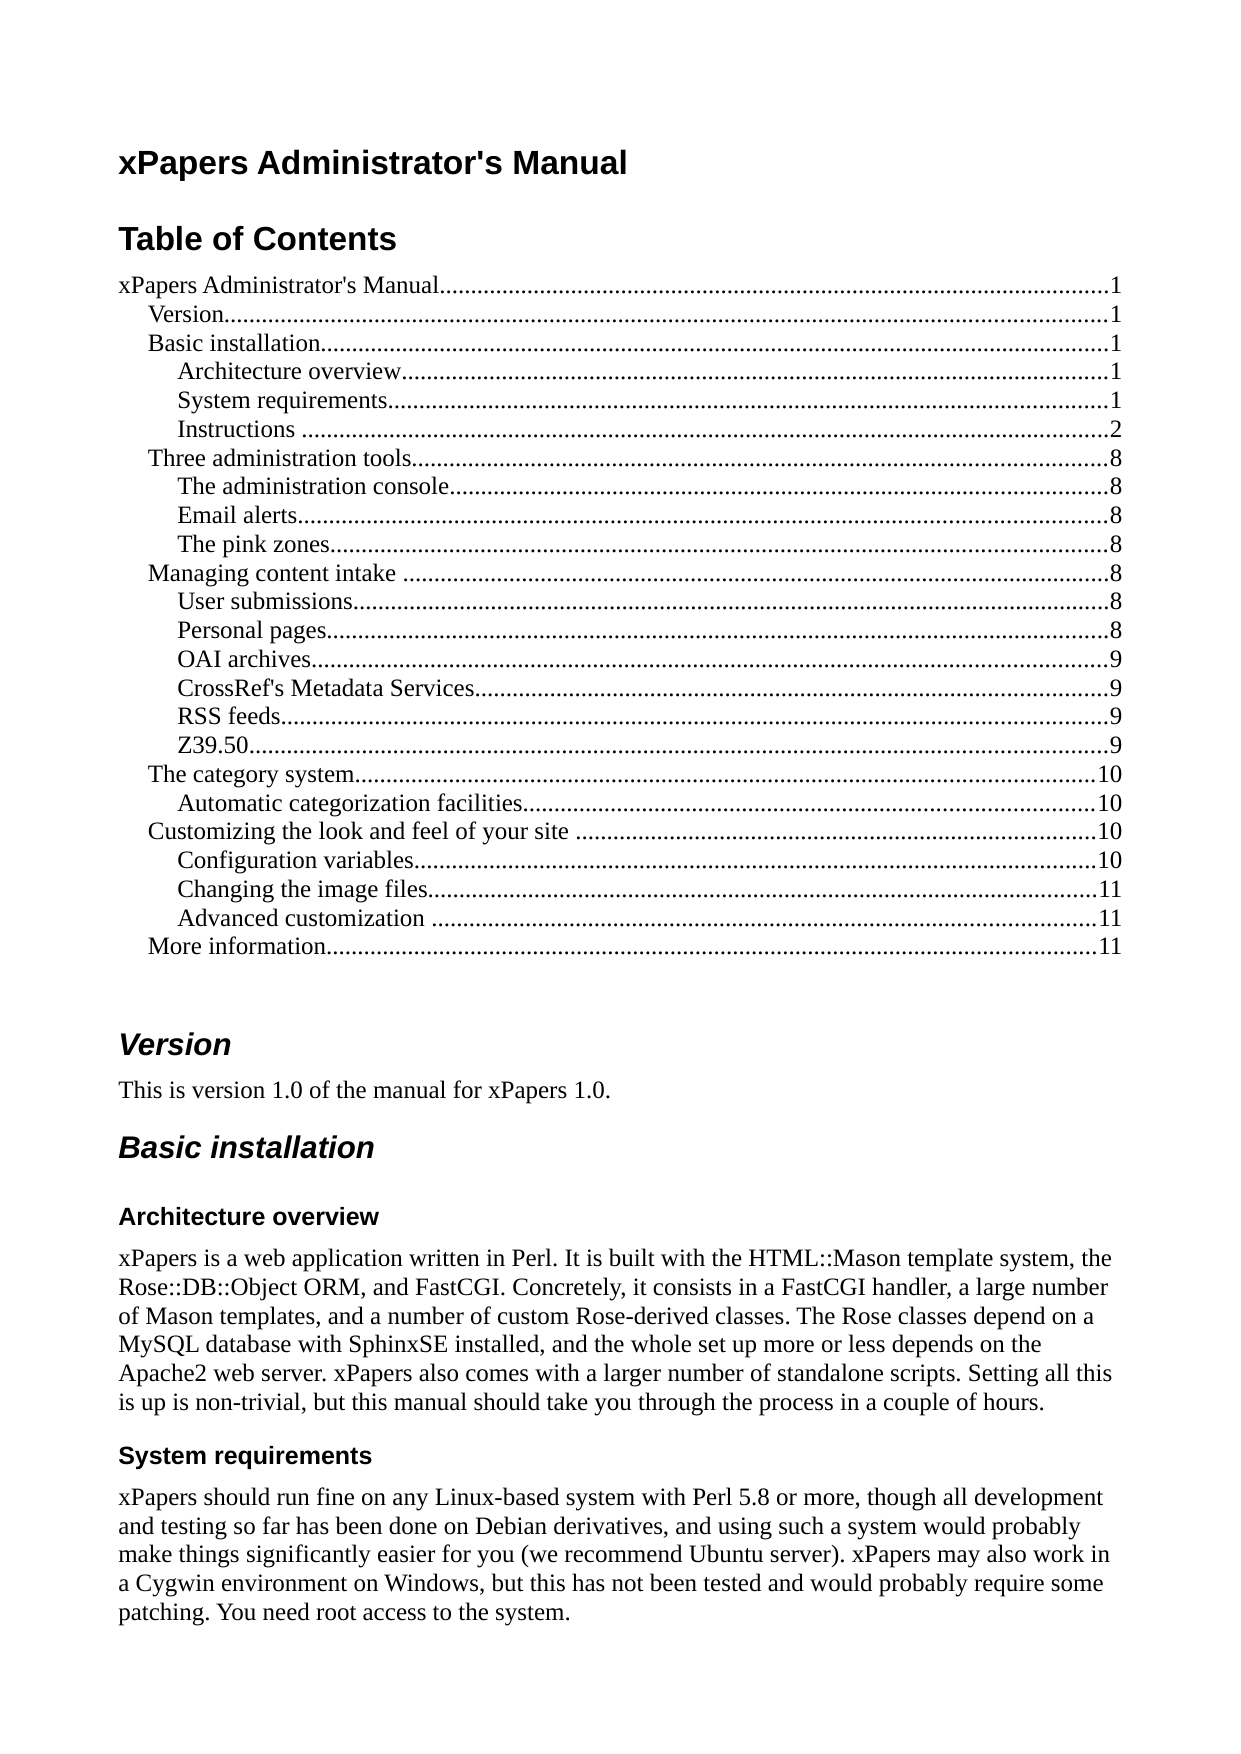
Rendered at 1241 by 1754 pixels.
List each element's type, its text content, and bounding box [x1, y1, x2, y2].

text Advanced customization 11 [177, 903, 1122, 931]
text Z39.50 9 [177, 730, 1122, 759]
text System requirements 1 [177, 385, 1122, 414]
text Three administration tools 8 [148, 443, 1122, 471]
text More information 11 [148, 931, 1122, 960]
text CrossRef's Metadata Services 9 [177, 673, 1122, 701]
text RSS feeds 9 [177, 701, 1122, 730]
text Version 1 [148, 299, 1122, 328]
text Personal pages 8 [177, 615, 1122, 644]
text Email alerts 8 [177, 500, 1122, 529]
text xPapers Administrator's Manual 1 [118, 270, 1122, 299]
subtitle Basic installation [118, 1129, 1122, 1164]
text Customizing the look and feel of your site 10 [148, 816, 1122, 845]
subtitle Table of Contents [118, 219, 1122, 258]
text This is version 1.0 of the manual for xPapers 1.0. [118, 1075, 1122, 1104]
subtitle System requirements [118, 1441, 1122, 1469]
subtitle xPapers Administrator's Manual [118, 143, 1122, 182]
text Basic installation 1 [148, 328, 1122, 356]
text Automatic categorization facilities 10 [177, 788, 1122, 816]
text Architecture overview 1 [177, 356, 1122, 385]
text Instructions 2 [177, 414, 1122, 443]
text xPapers is a web application written in Perl. It is built with the HTML::Mason template system, the Rose::DB::Object ORM, and FastCGI. Concretely, it consists in a FastCGI handler, a large number of Mason templates, and a number of custom Rose-derived classes. The Rose classes depend on a MySQL database with SphinxSE installed, and the whole set up more or less depends on the Apache2 web server. xPapers also comes with a larger number of standalone scripts. Setting all this is up is non-trivial, but this manual should take you through the process in a couple of hours. [118, 1243, 1122, 1416]
text Managing content intake 8 [148, 558, 1122, 586]
text Changing the image files 11 [177, 874, 1122, 903]
subtitle Architecture overview [118, 1202, 1122, 1231]
text OAI archives 9 [177, 644, 1122, 673]
text The administration console 8 [177, 471, 1122, 500]
subtitle Version [118, 1026, 1122, 1062]
text The category system 10 [148, 759, 1122, 788]
text The pink zones 8 [177, 529, 1122, 558]
text Configuration variables 10 [177, 845, 1122, 874]
text xPapers should run fine on any Linux-based system with Perl 5.8 or more, though all development and testing so far has been done on Debian derivatives, and using such a system would probably make things significantly easier for you (we recommend Ubuntu server). xPapers may also work in a Cygwin environment on Windows, but this has not been tested and would probably require some patching. You need root access to the system. [118, 1482, 1122, 1626]
text User submissions 8 [177, 586, 1122, 615]
